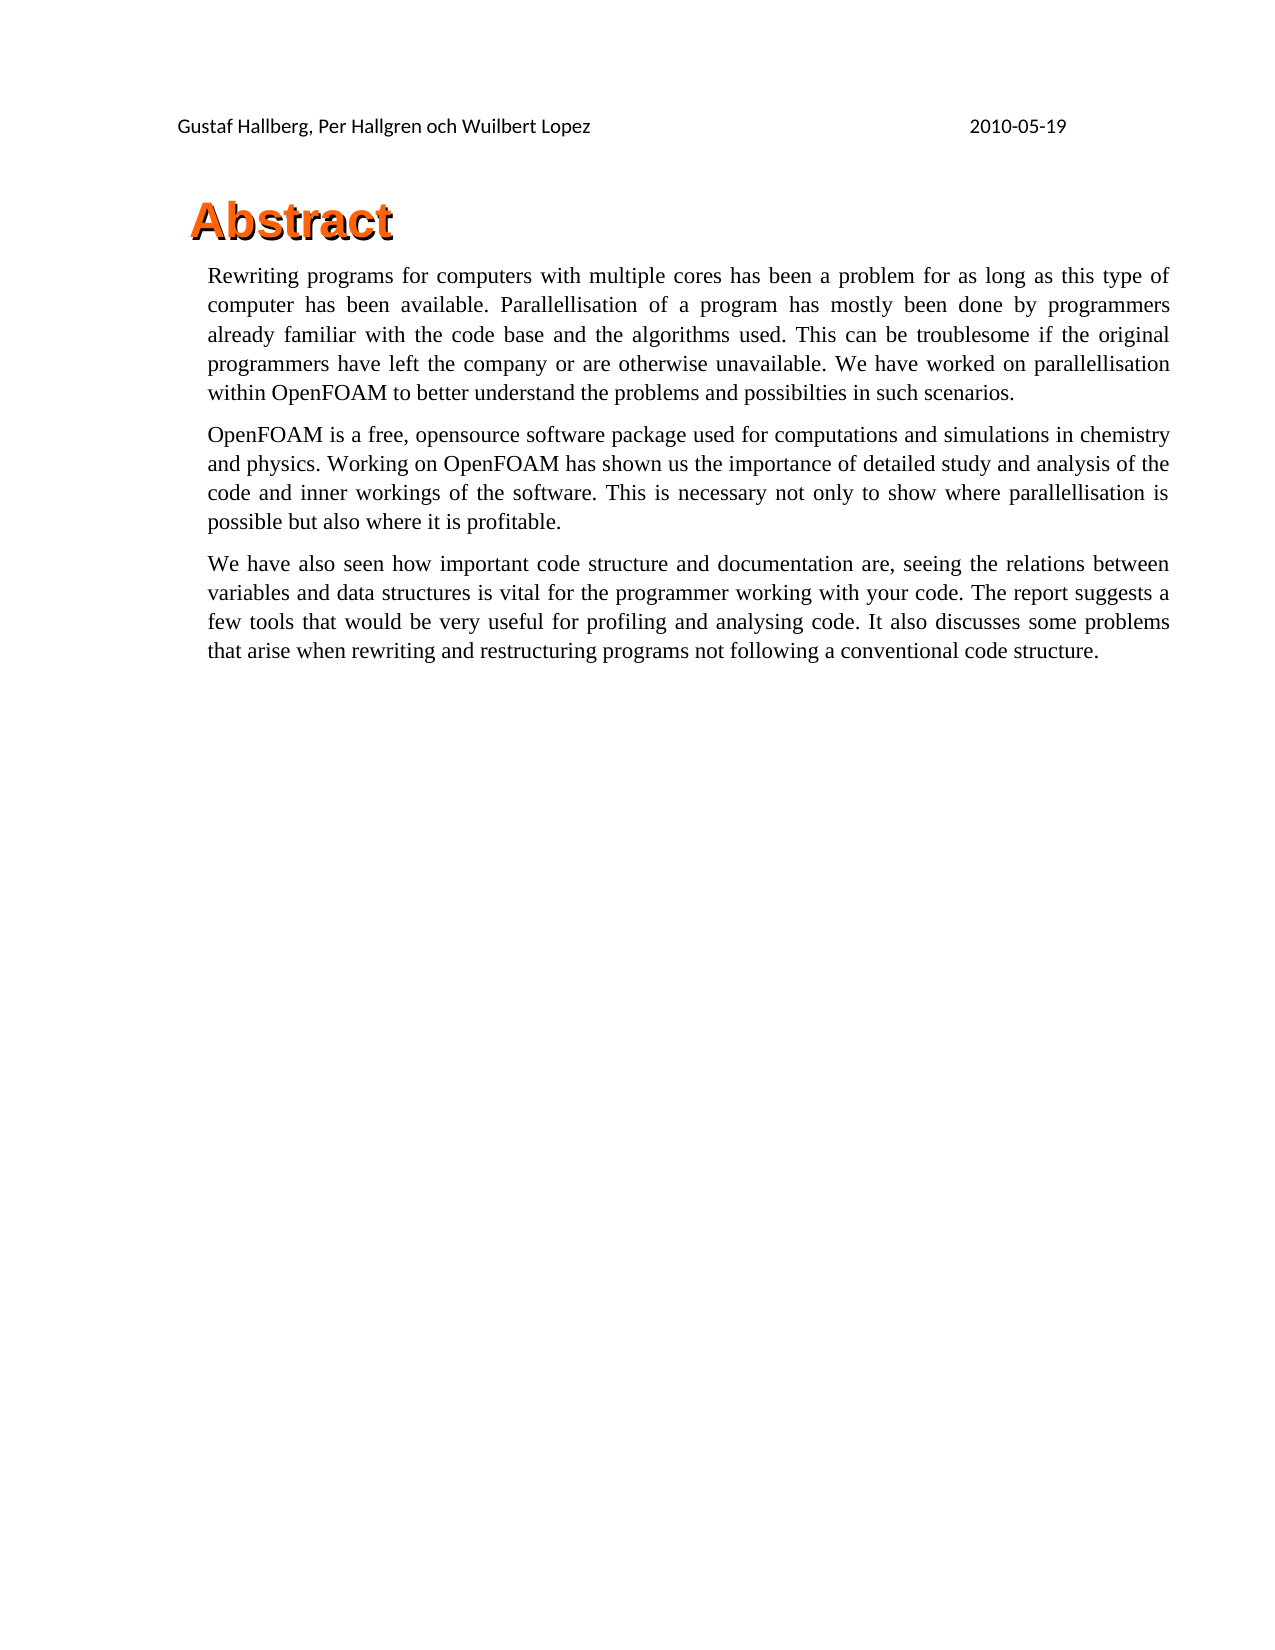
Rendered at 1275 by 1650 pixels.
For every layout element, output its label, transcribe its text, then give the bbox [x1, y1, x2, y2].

text We have also seen how important code structure and documentation are, seeing the relations between variables and data structures is vital for the programmer working with your code. The report suggests a few tools that would be very useful for profiling and analysing code. It also discusses some problems that arise when rewriting and restructuring programs not following a conventional code structure. [207, 634, 1171, 664]
subtitle Abstract [189, 192, 1171, 248]
text Rewriting programs for computers with multiple cores has been a problem for as long as this type of computer has been available. Parallellisation of a program has mostly been done by programmers already familiar with the code base and the algorithms used. This can be troublesome if the original programmers have left the company or are otherwise unavailable. We have worked on parallellisation within OpenFOAM to better understand the problems and possibilties in such scenarios. [207, 376, 1171, 405]
text OpenFOAM is a free, opensource software package used for computations and simulations in chemistry and physics. Working on OpenFOAM has shown us the importance of detailed study and analysis of the code and inner workings of the software. This is necessary not only to show where parallellisation is possible but also where it is profitable. [207, 505, 1171, 534]
